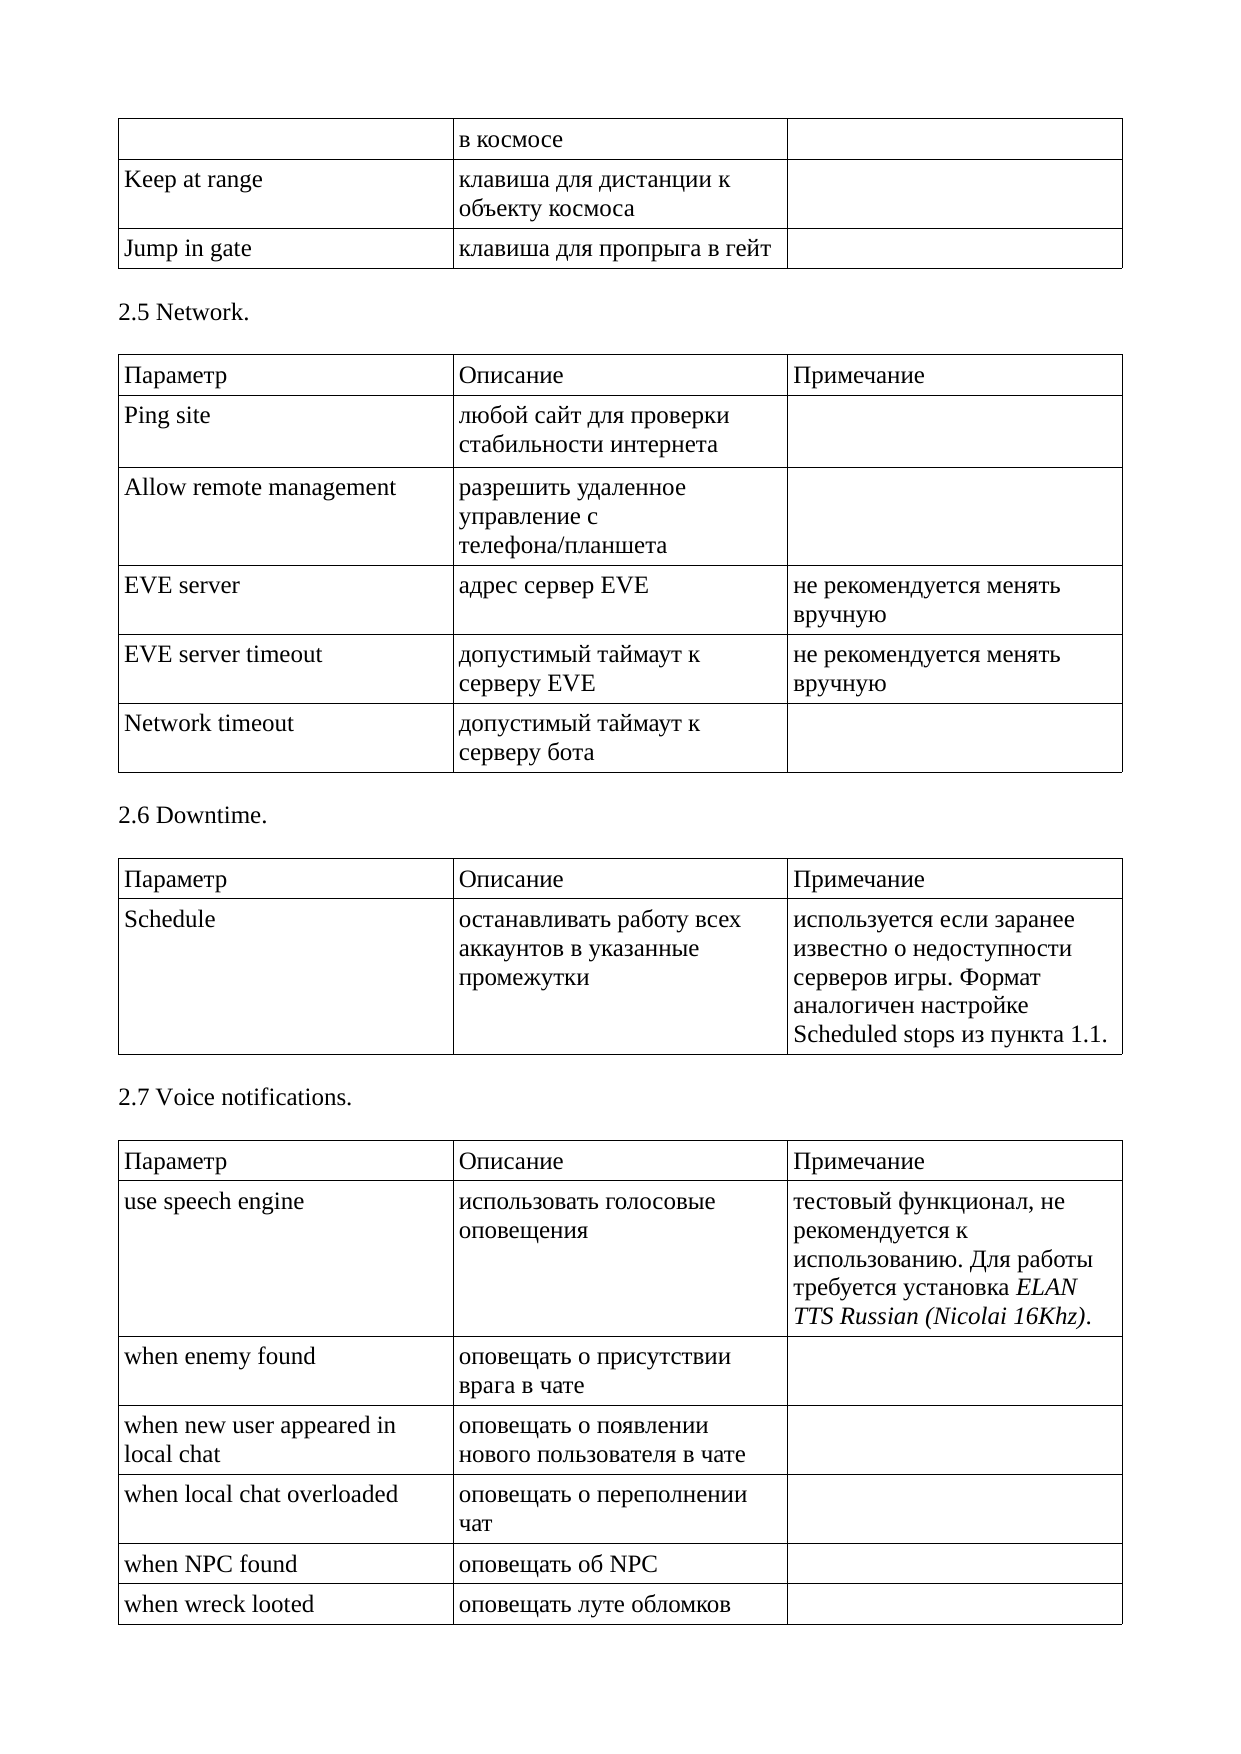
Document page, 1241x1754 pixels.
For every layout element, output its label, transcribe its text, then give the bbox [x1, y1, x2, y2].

table_cell [788, 229, 1122, 268]
table_cell адрес сервер EVE [454, 566, 787, 633]
table_cell допустимый таймаут к серверу EVE [454, 635, 787, 703]
table_cell тестовый функционал, не рекомендуется к использованию. Для работы требуется установка ELAN TTS Russian (Nicolai 16Khz). [788, 1181, 1122, 1336]
table_cell не рекомендуется менять вручную [788, 566, 1122, 633]
table_cell [788, 468, 1122, 564]
table_cell [788, 704, 1122, 772]
table_cell [788, 1337, 1122, 1405]
table_cell when local chat overloaded [119, 1475, 453, 1543]
table_cell не рекомендуется менять вручную [788, 635, 1122, 703]
table_cell клавиша для дистанции к объекту космоса [454, 160, 787, 227]
table_cell EVE server [119, 566, 453, 633]
table_cell EVE server timeout [119, 635, 453, 703]
table_cell любой сайт для проверки стабильности интернета [454, 396, 787, 467]
table_cell в космосе [454, 119, 787, 158]
table_cell [788, 1406, 1122, 1474]
table_cell используется если заранее известно о недоступности серверов игры. Формат аналогичен настройке Scheduled stops из пункта 1.1. [788, 899, 1122, 1054]
table_header Описание [454, 859, 787, 898]
text 2.6 Downtime. [118, 801, 1122, 829]
table_cell Keep at range [119, 160, 453, 227]
table_header Описание [454, 355, 787, 394]
table_cell when enemy found [119, 1337, 453, 1405]
table_cell оповещать об NPC [454, 1544, 787, 1583]
table_header Параметр [119, 859, 453, 898]
table_cell допустимый таймаут к серверу бота [454, 704, 787, 772]
table_cell [119, 119, 453, 158]
table_cell Allow remote management [119, 468, 453, 564]
table_cell оповещать о присутствии врага в чате [454, 1337, 787, 1405]
table_cell [788, 1544, 1122, 1583]
table_cell [788, 119, 1122, 158]
table_header Примечание [788, 355, 1122, 394]
table_header Примечание [788, 859, 1122, 898]
text 2.5 Network. [118, 297, 1122, 325]
table_cell оповещать о переполнении чат [454, 1475, 787, 1543]
table_cell [788, 1584, 1122, 1623]
text 2.7 Voice notifications. [118, 1082, 1122, 1111]
table_cell клавиша для пропрыга в гейт [454, 229, 787, 268]
table_cell Ping site [119, 396, 453, 467]
table_cell when new user appeared in local chat [119, 1406, 453, 1474]
table_cell Schedule [119, 899, 453, 1054]
table_cell [788, 1475, 1122, 1543]
table_cell оповещать луте обломков [454, 1584, 787, 1623]
table_cell использовать голосовые оповещения [454, 1181, 787, 1336]
table_cell [788, 396, 1122, 467]
table_cell разрешить удаленное управление с телефона/планшета [454, 468, 787, 564]
table_cell оповещать о появлении нового пользователя в чате [454, 1406, 787, 1474]
table_header Примечание [788, 1141, 1122, 1180]
table_header Описание [454, 1141, 787, 1180]
table_header Параметр [119, 1141, 453, 1180]
table_cell [788, 160, 1122, 227]
table_cell when wreck looted [119, 1584, 453, 1623]
table_cell Network timeout [119, 704, 453, 772]
table_cell Jump in gate [119, 229, 453, 268]
table_cell use speech engine [119, 1181, 453, 1336]
table_cell останавливать работу всех аккаунтов в указанные промежутки [454, 899, 787, 1054]
table_cell when NPC found [119, 1544, 453, 1583]
table_header Параметр [119, 355, 453, 394]
